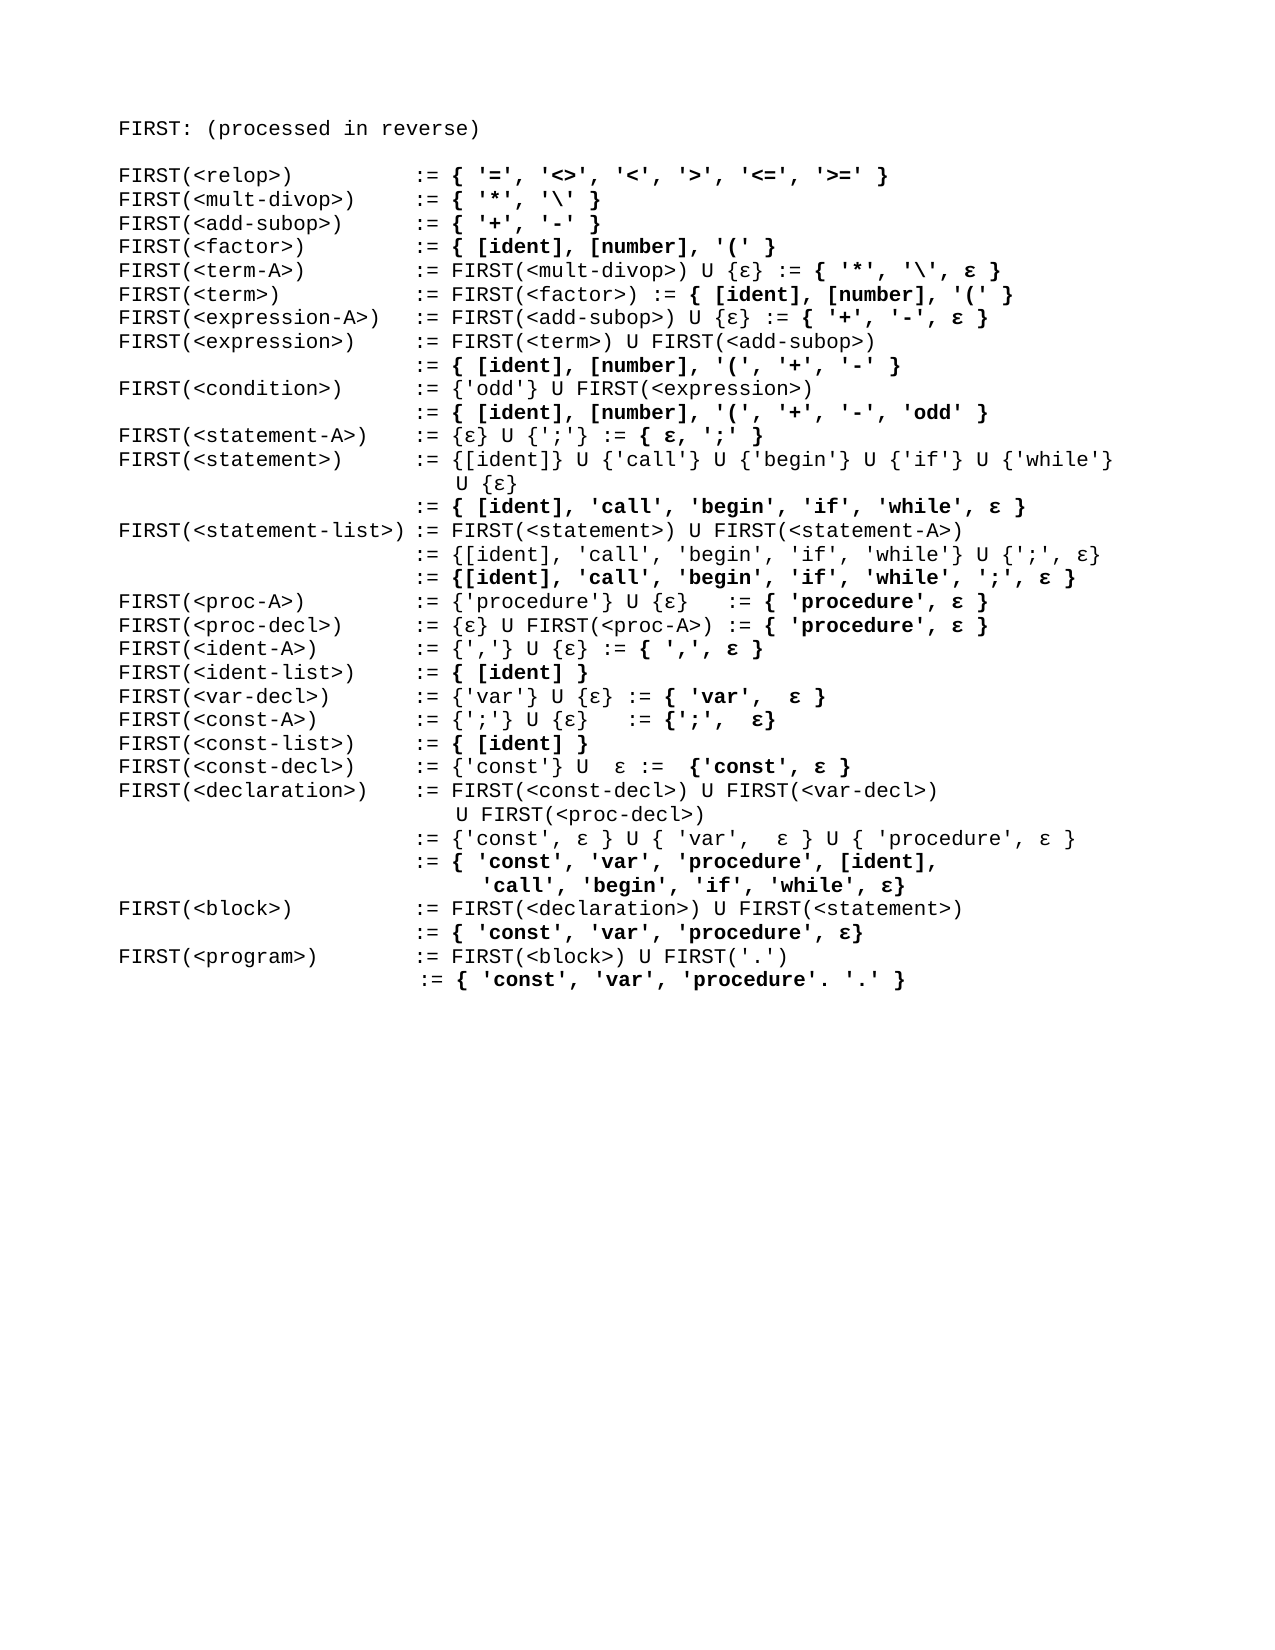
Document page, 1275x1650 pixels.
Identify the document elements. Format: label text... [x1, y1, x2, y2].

text := {'const', ε } U { 'var', ε } U { 'procedure', ε } [118, 827, 1157, 851]
text FIRST(<relop>) := { '=', '<>', '<', '>', '<=', '>=' } [118, 165, 1157, 189]
text FIRST(<declaration>) := FIRST(<const-decl>) U FIRST(<var-decl>) [118, 780, 1157, 804]
text := { 'const', 'var', 'procedure'. '.' } [118, 969, 1157, 993]
text := { 'const', 'var', 'procedure', ε} [118, 922, 1157, 946]
text FIRST: (processed in reverse) [118, 118, 1157, 142]
text FIRST(<const-A>) := {';'} U {ε} := {';', ε} [118, 709, 1157, 733]
text FIRST(<factor>) := { [ident], [number], '(' } [118, 236, 1157, 260]
text := {[ident], 'call', 'begin', 'if', 'while'} U {';', ε} [118, 544, 1157, 567]
text FIRST(<const-decl>) := {'const'} U ε := {'const', ε } [118, 757, 1157, 780]
text FIRST(<statement-list>) := FIRST(<statement>) U FIRST(<statement-A>) [118, 520, 1157, 544]
text FIRST(<ident-A>) := {','} U {ε} := { ',', ε } [118, 638, 1157, 662]
text FIRST(<expression-A>) := FIRST(<add-subop>) U {ε} := { '+', '-', ε } [118, 307, 1157, 331]
text FIRST(<term>) := FIRST(<factor>) := { [ident], [number], '(' } [118, 284, 1157, 307]
text FIRST(<statement>) := {[ident]} U {'call'} U {'begin'} U {'if'} U {'while'} [118, 449, 1157, 473]
text FIRST(<mult-divop>) := { '*', '\' } [118, 189, 1157, 213]
text FIRST(<condition>) := {'odd'} U FIRST(<expression>) [118, 378, 1157, 402]
text FIRST(<ident-list>) := { [ident] } [118, 662, 1157, 686]
text := { [ident], [number], '(', '+', '-' } [118, 354, 1157, 378]
text FIRST(<expression>) := FIRST(<term>) U FIRST(<add-subop>) [118, 331, 1157, 354]
text FIRST(<var-decl>) := {'var'} U {ε} := { 'var', ε } [118, 686, 1157, 709]
text FIRST(<term-A>) := FIRST(<mult-divop>) U {ε} := { '*', '\', ε } [118, 260, 1157, 284]
text := { [ident], 'call', 'begin', 'if', 'while', ε } [118, 496, 1157, 520]
text FIRST(<add-subop>) := { '+', '-' } [118, 213, 1157, 236]
text U {ε} [118, 473, 1157, 496]
text := {[ident], 'call', 'begin', 'if', 'while', ';', ε } [118, 567, 1157, 591]
text U FIRST(<proc-decl>) [118, 804, 1157, 827]
text FIRST(<block>) := FIRST(<declaration>) U FIRST(<statement>) [118, 898, 1157, 922]
text FIRST(<proc-A>) := {'procedure'} U {ε} := { 'procedure', ε } [118, 591, 1157, 615]
text FIRST(<proc-decl>) := {ε} U FIRST(<proc-A>) := { 'procedure', ε } [118, 615, 1157, 638]
text 'call', 'begin', 'if', 'while', ε} [118, 875, 1157, 898]
text FIRST(<const-list>) := { [ident] } [118, 733, 1157, 757]
text FIRST(<program>) := FIRST(<block>) U FIRST('.') [118, 946, 1157, 969]
text := { 'const', 'var', 'procedure', [ident], [118, 851, 1157, 875]
text := { [ident], [number], '(', '+', '-', 'odd' } [118, 402, 1157, 426]
text FIRST(<statement-A>) := {ε} U {';'} := { ε, ';' } [118, 426, 1157, 449]
